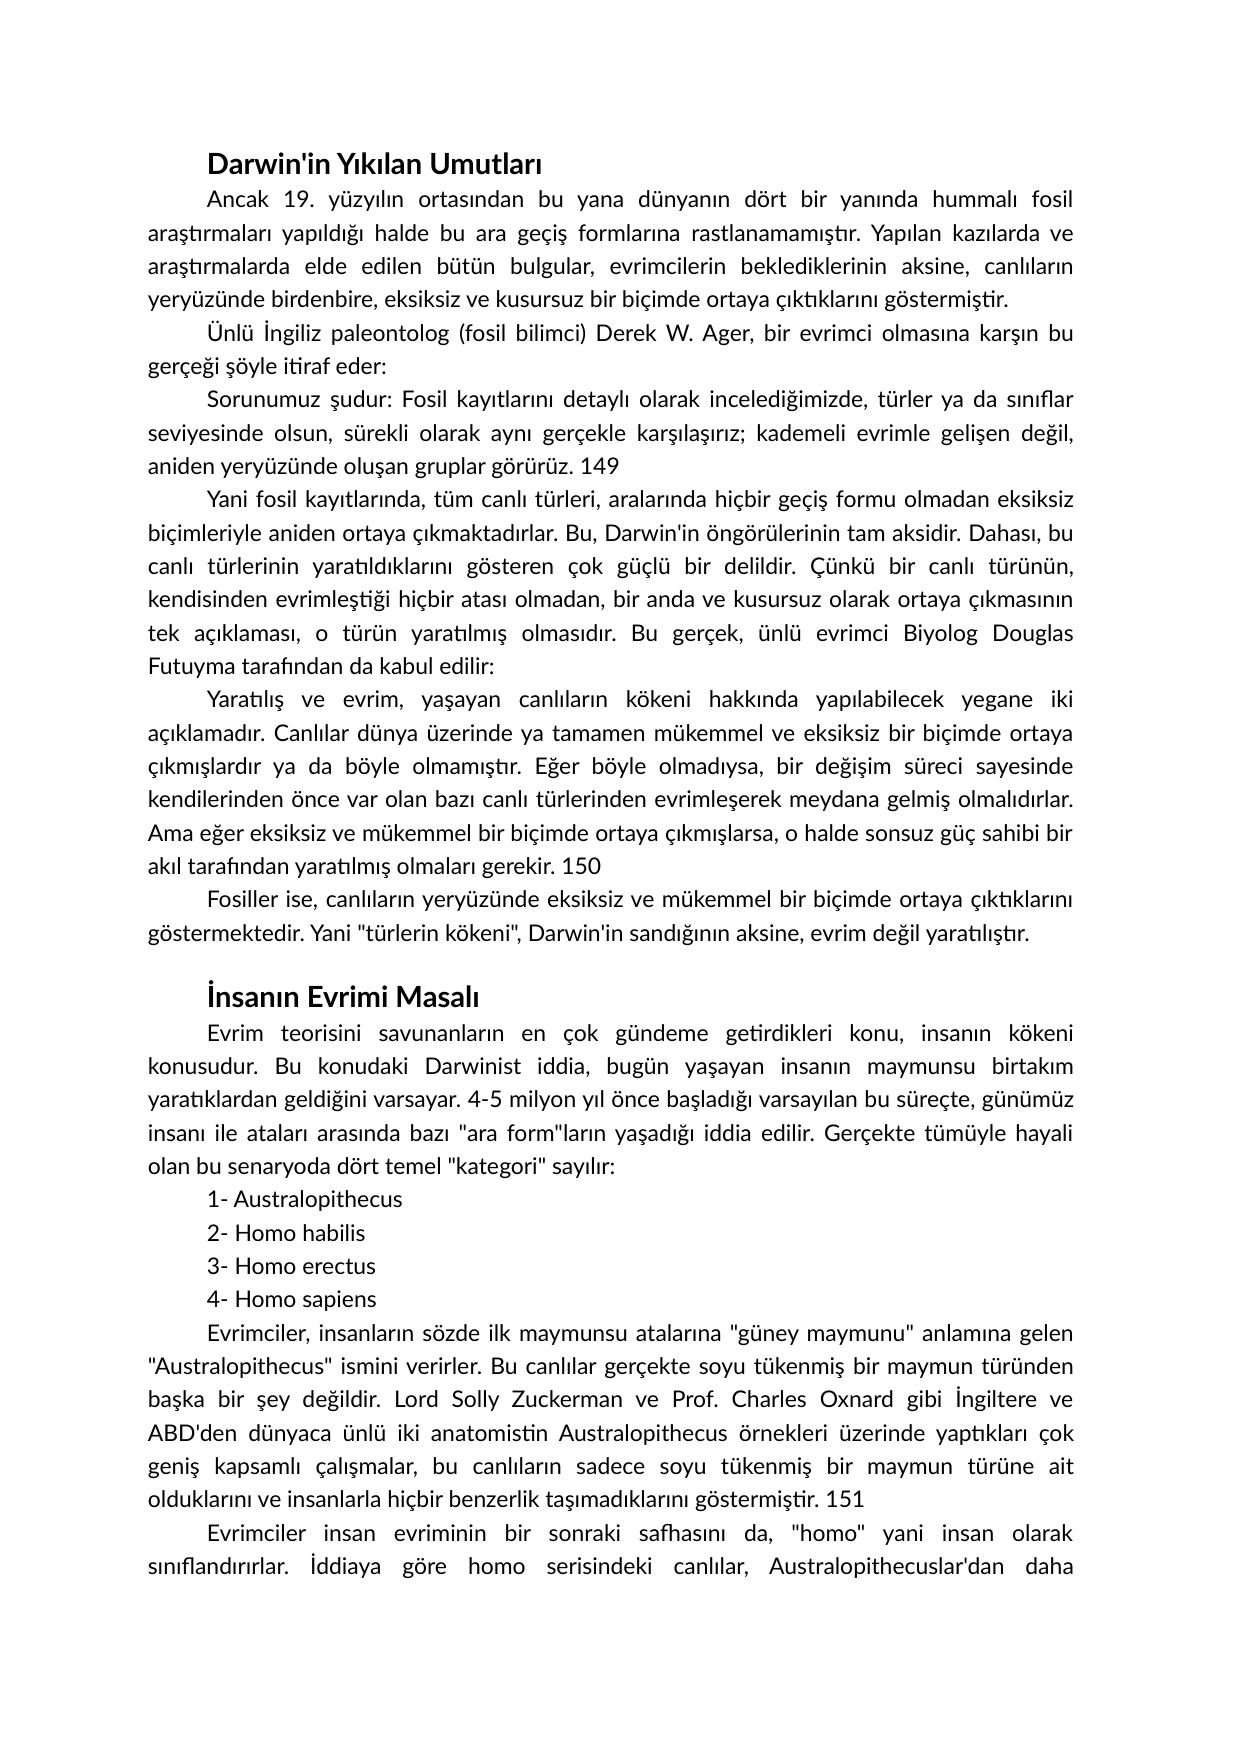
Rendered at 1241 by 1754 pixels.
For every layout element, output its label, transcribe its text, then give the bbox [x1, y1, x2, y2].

text 1- Australopithecus [148, 1181, 1075, 1214]
text Yaratılış ve evrim, yaşayan canlıların kökeni hakkında yapılabilecek yegane iki açıklamadır. Canlılar dünya üzerinde ya tamamen mükemmel ve eksiksiz bir biçimde ortaya çıkmışlardır ya da böyle olmamıştır. Eğer böyle olmadıysa, bir değişim süreci sayesinde kendilerinden önce var olan bazı canlı türlerinden evrimleşerek meydana gelmiş olmalıdırlar. Ama eğer eksiksiz ve mükemmel bir biçimde ortaya çıkmışlarsa, o halde sonsuz güç sahibi bir akıl tarafından yaratılmış olmaları gerekir. 150 [148, 681, 1075, 881]
text Evrimciler, insanların sözde ilk maymunsu atalarına "güney maymunu" anlamına gelen "Australopithecus" ismini verirler. Bu canlılar gerçekte soyu tükenmiş bir maymun türünden başka bir şey değildir. Lord Solly Zuckerman ve Prof. Charles Oxnard gibi İngiltere ve ABD'den dünyaca ünlü iki anatomistin Australopithecus örnekleri üzerinde yaptıkları çok geniş kapsamlı çalışmalar, bu canlıların sadece soyu tükenmiş bir maymun türüne ait olduklarını ve insanlarla hiçbir benzerlik taşımadıklarını göstermiştir. 151 [148, 1314, 1075, 1514]
text Fosiller ise, canlıların yeryüzünde eksiksiz ve mükemmel bir biçimde ortaya çıktıklarını göstermektedir. Yani "türlerin kökeni", Darwin'in sandığının aksine, evrim değil yaratılıştır. [148, 881, 1075, 948]
text 3- Homo erectus [148, 1248, 1075, 1281]
text Ancak 19. yüzyılın ortasından bu yana dünyanın dört bir yanında hummalı fosil araştırmaları yapıldığı halde bu ara geçiş formlarına rastlanamamıştır. Yapılan kazılarda ve araştırmalarda elde edilen bütün bulgular, evrimcilerin beklediklerinin aksine, canlıların yeryüzünde birdenbire, eksiksiz ve kusursuz bir biçimde ortaya çıktıklarını göstermiştir. [148, 181, 1075, 314]
text Darwin'in Yıkılan Umutları [148, 148, 1075, 181]
text 4- Homo sapiens [148, 1281, 1075, 1314]
text 2- Homo habilis [148, 1214, 1075, 1248]
text Evrim teorisini savunanların en çok gündeme getirdikleri konu, insanın kökeni konusudur. Bu konudaki Darwinist iddia, bugün yaşayan insanın maymunsu birtakım yaratıklardan geldiğini varsayar. 4-5 milyon yıl önce başladığı varsayılan bu süreçte, günümüz insanı ile ataları arasında bazı "ara form"ların yaşadığı iddia edilir. Gerçekte tümüyle hayali olan bu senaryoda dört temel "kategori" sayılır: [148, 1014, 1075, 1181]
text Evrimciler insan evriminin bir sonraki safhasını da, "homo" yani insan olarak sınıflandırırlar. İddiaya göre homo serisindeki canlılar, Australopithecuslar'dan daha [148, 1514, 1075, 1581]
text Ünlü İngiliz paleontolog (fosil bilimci) Derek W. Ager, bir evrimci olmasına karşın bu gerçeği şöyle itiraf eder: [148, 314, 1075, 381]
text Yani fosil kayıtlarında, tüm canlı türleri, aralarında hiçbir geçiş formu olmadan eksiksiz biçimleriyle aniden ortaya çıkmaktadırlar. Bu, Darwin'in öngörülerinin tam aksidir. Dahası, bu canlı türlerinin yaratıldıklarını gösteren çok güçlü bir delildir. Çünkü bir canlı türünün, kendisinden evrimleştiği hiçbir atası olmadan, bir anda ve kusursuz olarak ortaya çıkmasının tek açıklaması, o türün yaratılmış olmasıdır. Bu gerçek, ünlü evrimci Biyolog Douglas Futuyma tarafından da kabul edilir: [148, 481, 1075, 681]
text İnsanın Evrimi Masalı [148, 981, 1075, 1014]
text Sorunumuz şudur: Fosil kayıtlarını detaylı olarak incelediğimizde, türler ya da sınıflar seviyesinde olsun, sürekli olarak aynı gerçekle karşılaşırız; kademeli evrimle gelişen değil, aniden yeryüzünde oluşan gruplar görürüz. 149 [148, 381, 1075, 481]
